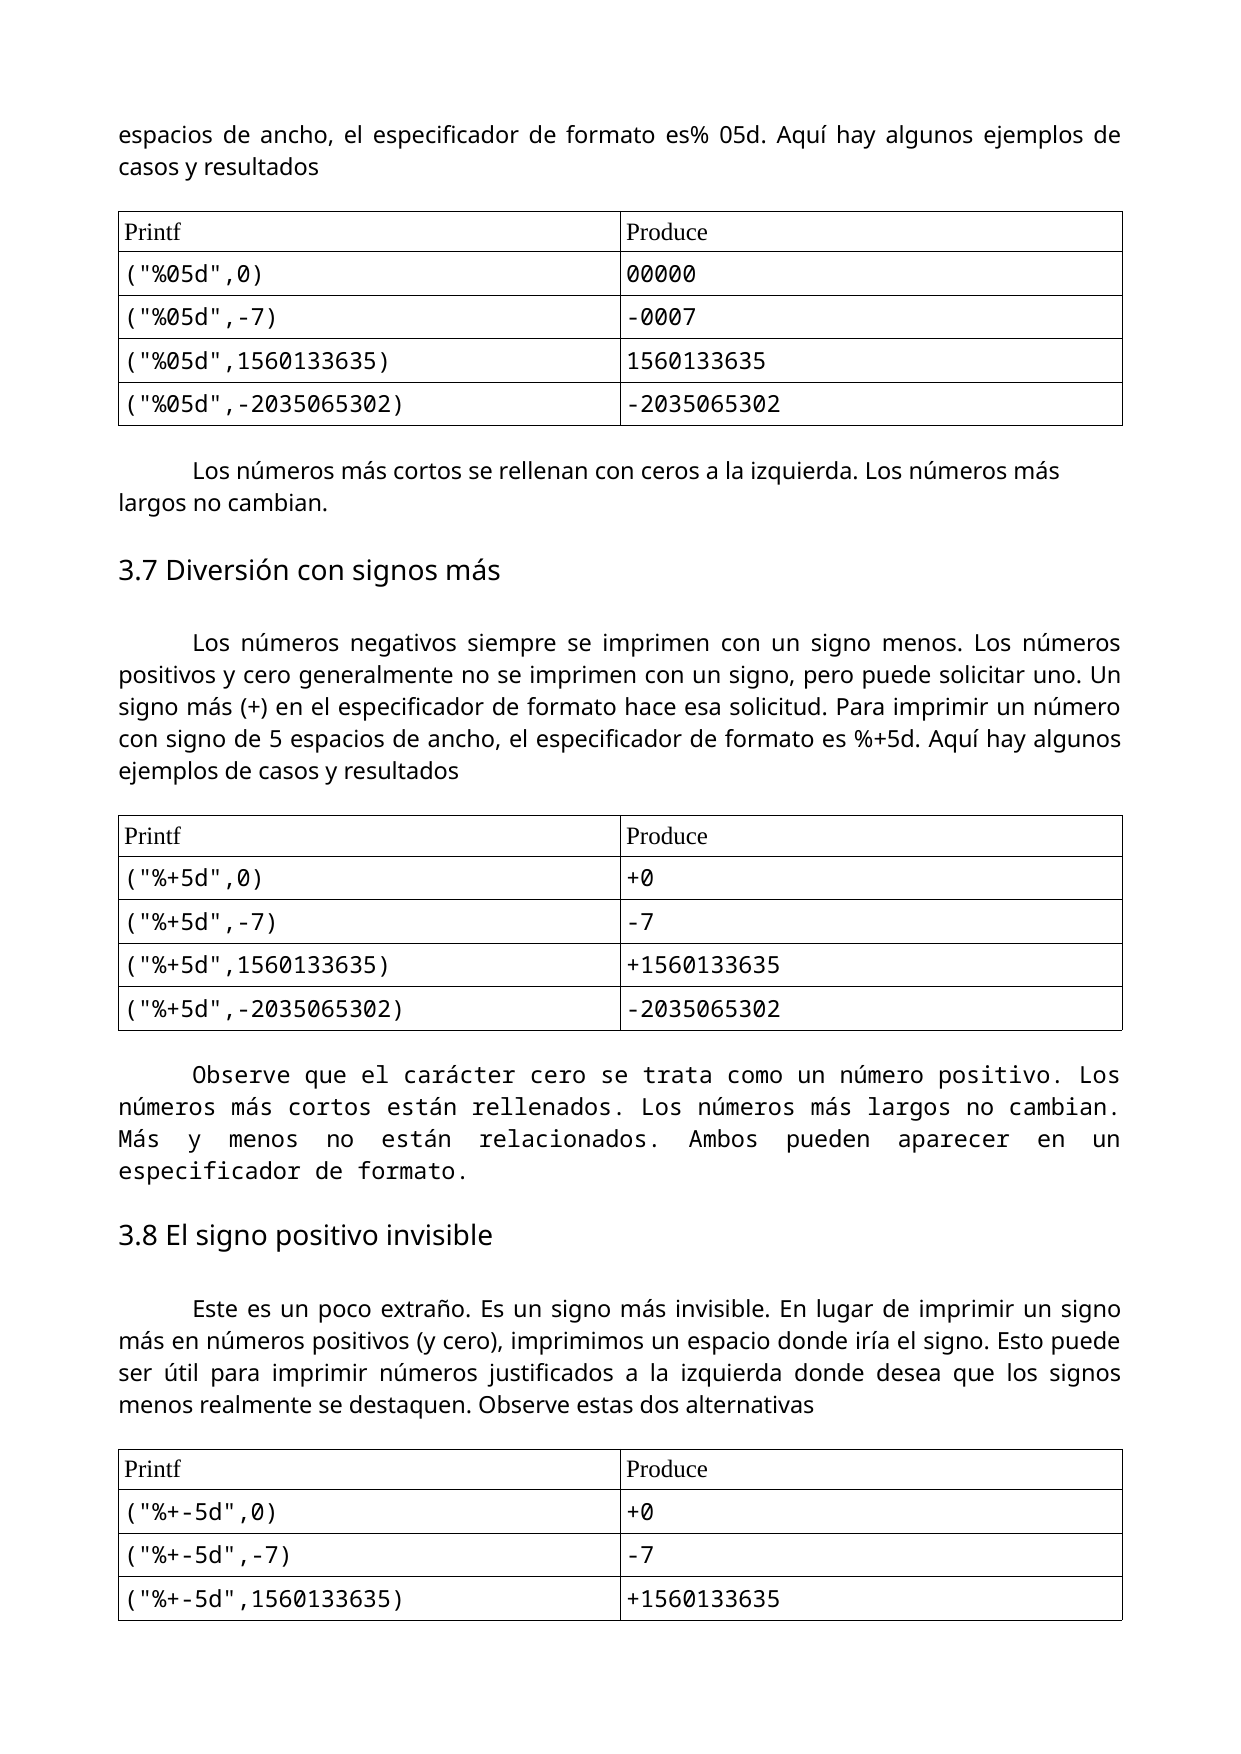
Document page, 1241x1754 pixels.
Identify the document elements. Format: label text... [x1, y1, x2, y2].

table_cell ("%+-5d",-7) [119, 1534, 620, 1576]
table_cell ("%+5d",-2035065302) [119, 987, 620, 1030]
table_cell ("%+-5d",1560133635) [119, 1577, 620, 1620]
text Los números más cortos se rellenan con ceros a la izquierda. Los números más largos no cambian. [118, 454, 1122, 518]
text Este es un poco extraño. Es un signo más invisible. En lugar de imprimir un signo más en números positivos (y cero), imprimimos un espacio donde iría el signo. Esto puede ser útil para imprimir números justificados a la izquierda donde desea que los signos menos realmente se destaquen. Observe estas dos alternativas [118, 1292, 1122, 1420]
table_cell 1560133635 [621, 339, 1122, 382]
table_cell -2035065302 [621, 987, 1122, 1030]
table_cell ("%+5d",0) [119, 857, 620, 899]
table_cell -7 [621, 1534, 1122, 1576]
table_header Printf [119, 1450, 620, 1489]
table_cell -7 [621, 900, 1122, 943]
table_cell +0 [621, 857, 1122, 899]
text espacios de ancho, el especificador de formato es% 05d. Aquí hay algunos ejemplos de casos y resultados [118, 118, 1122, 182]
table_header Printf [119, 816, 620, 856]
table_cell ("%+5d",-7) [119, 900, 620, 943]
table_cell ("%+5d",1560133635) [119, 944, 620, 986]
text 3.8 El signo positivo invisible [118, 1215, 1122, 1254]
table_header Produce [621, 1450, 1122, 1489]
table_cell ("%05d",0) [119, 252, 620, 295]
table_header Produce [621, 212, 1122, 251]
table_cell ("%05d",-2035065302) [119, 383, 620, 425]
table_cell +1560133635 [621, 1577, 1122, 1620]
table_cell -0007 [621, 296, 1122, 338]
table_cell ("%05d",1560133635) [119, 339, 620, 382]
table_cell +0 [621, 1490, 1122, 1533]
table_cell ("%+-5d",0) [119, 1490, 620, 1533]
table_cell 00000 [621, 252, 1122, 295]
table_header Printf [119, 212, 620, 251]
table_cell +1560133635 [621, 944, 1122, 986]
table_header Produce [621, 816, 1122, 856]
text Los números negativos siempre se imprimen con un signo menos. Los números positivos y cero generalmente no se imprimen con un signo, pero puede solicitar uno. Un signo más (+) en el especificador de formato hace esa solicitud. Para imprimir un número con signo de 5 espacios de ancho, el especificador de formato es %+5d. Aquí hay algunos ejemplos de casos y resultados [118, 627, 1122, 787]
text 3.7 Diversión con signos más [118, 550, 1122, 588]
text Observe que el carácter cero se trata como un número positivo. Los números más cortos están rellenados. Los números más largos no cambian. Más y menos no están relacionados. Ambos pueden aparecer en un especificador de formato. [118, 1059, 1122, 1187]
table_cell ("%05d",-7) [119, 296, 620, 338]
table_cell -2035065302 [621, 383, 1122, 425]
